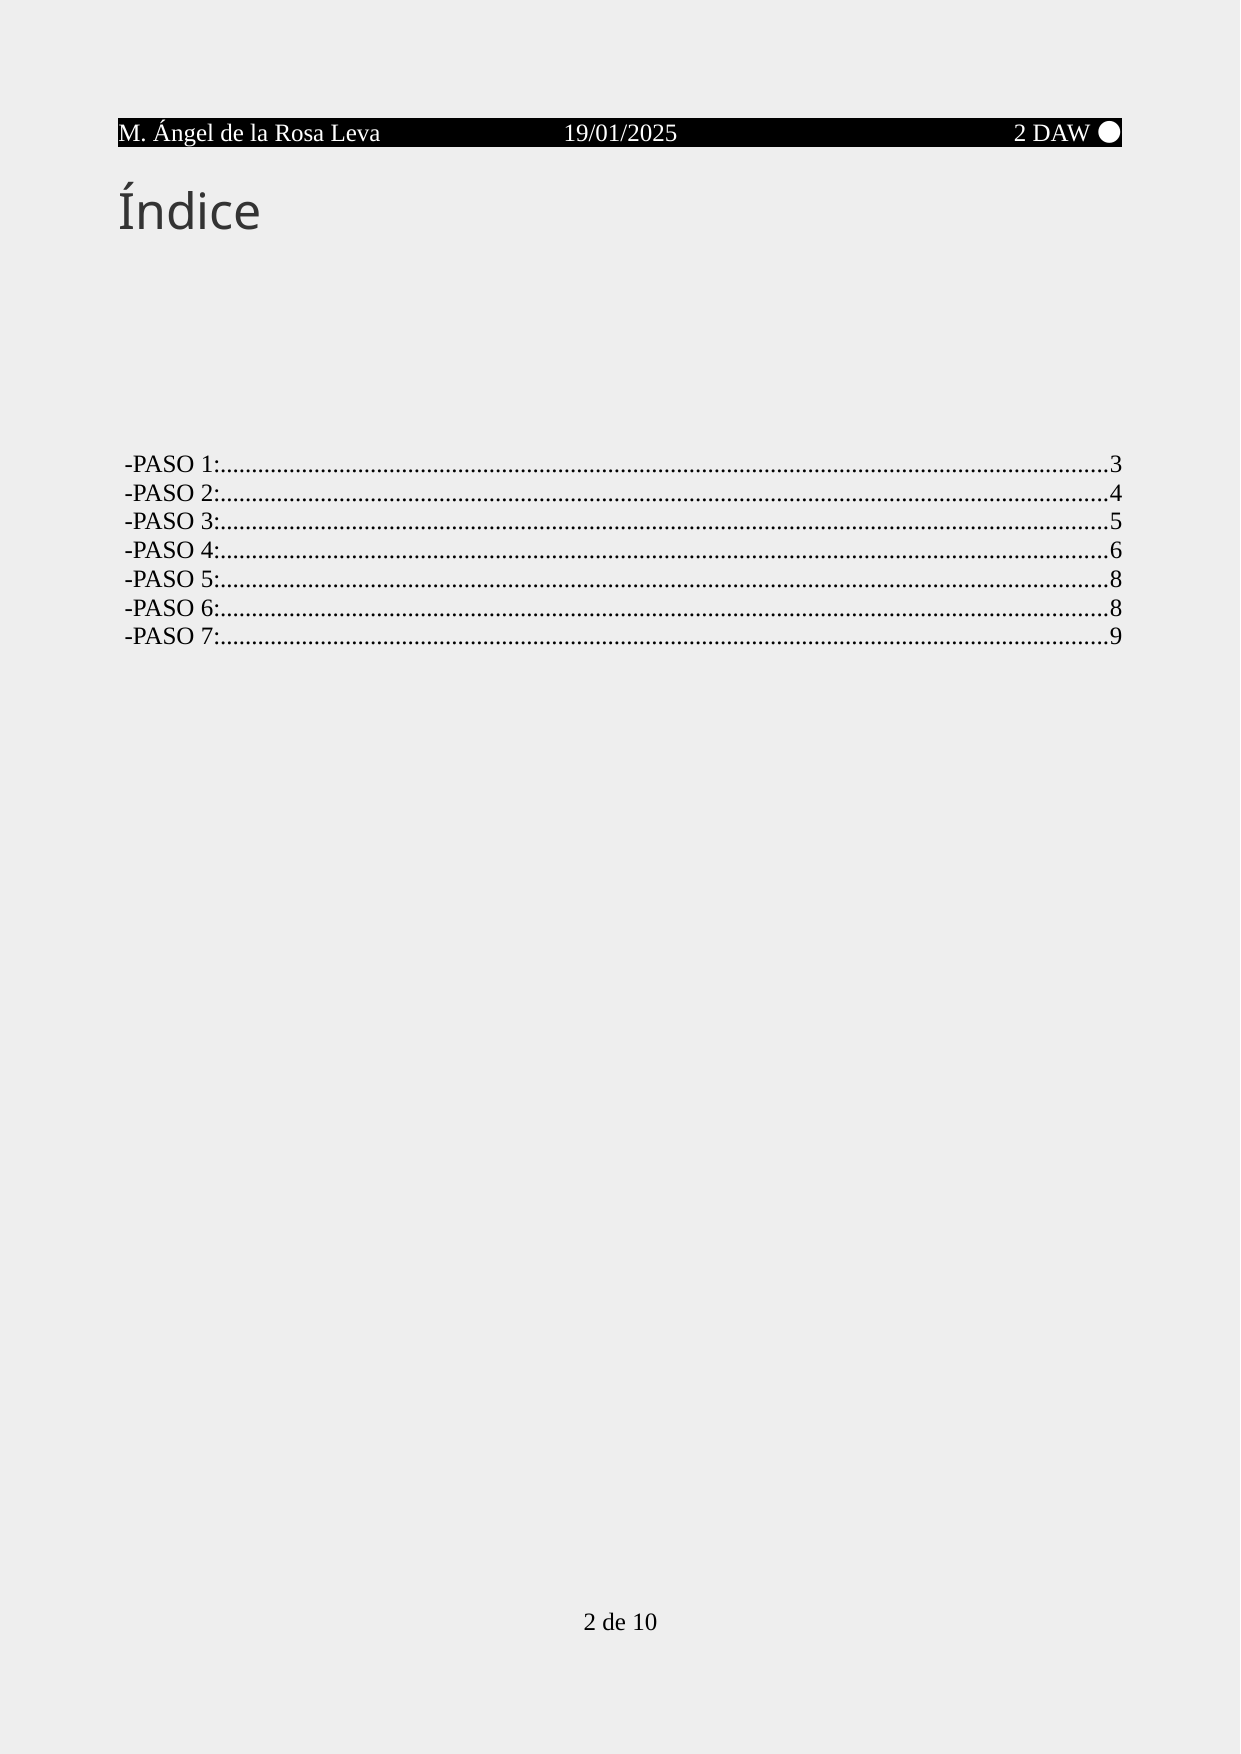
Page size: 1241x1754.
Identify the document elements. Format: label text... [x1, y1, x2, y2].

text -PASO 6: 8 [118, 593, 1122, 621]
text Índice [118, 176, 1122, 244]
text -PASO 5: 8 [118, 564, 1122, 593]
text -PASO 2: 4 [118, 478, 1122, 506]
text -PASO 3: 5 [118, 506, 1122, 535]
text -PASO 4: 6 [118, 535, 1122, 564]
text -PASO 7: 9 [118, 621, 1122, 650]
text -PASO 1: 3 [118, 449, 1122, 478]
